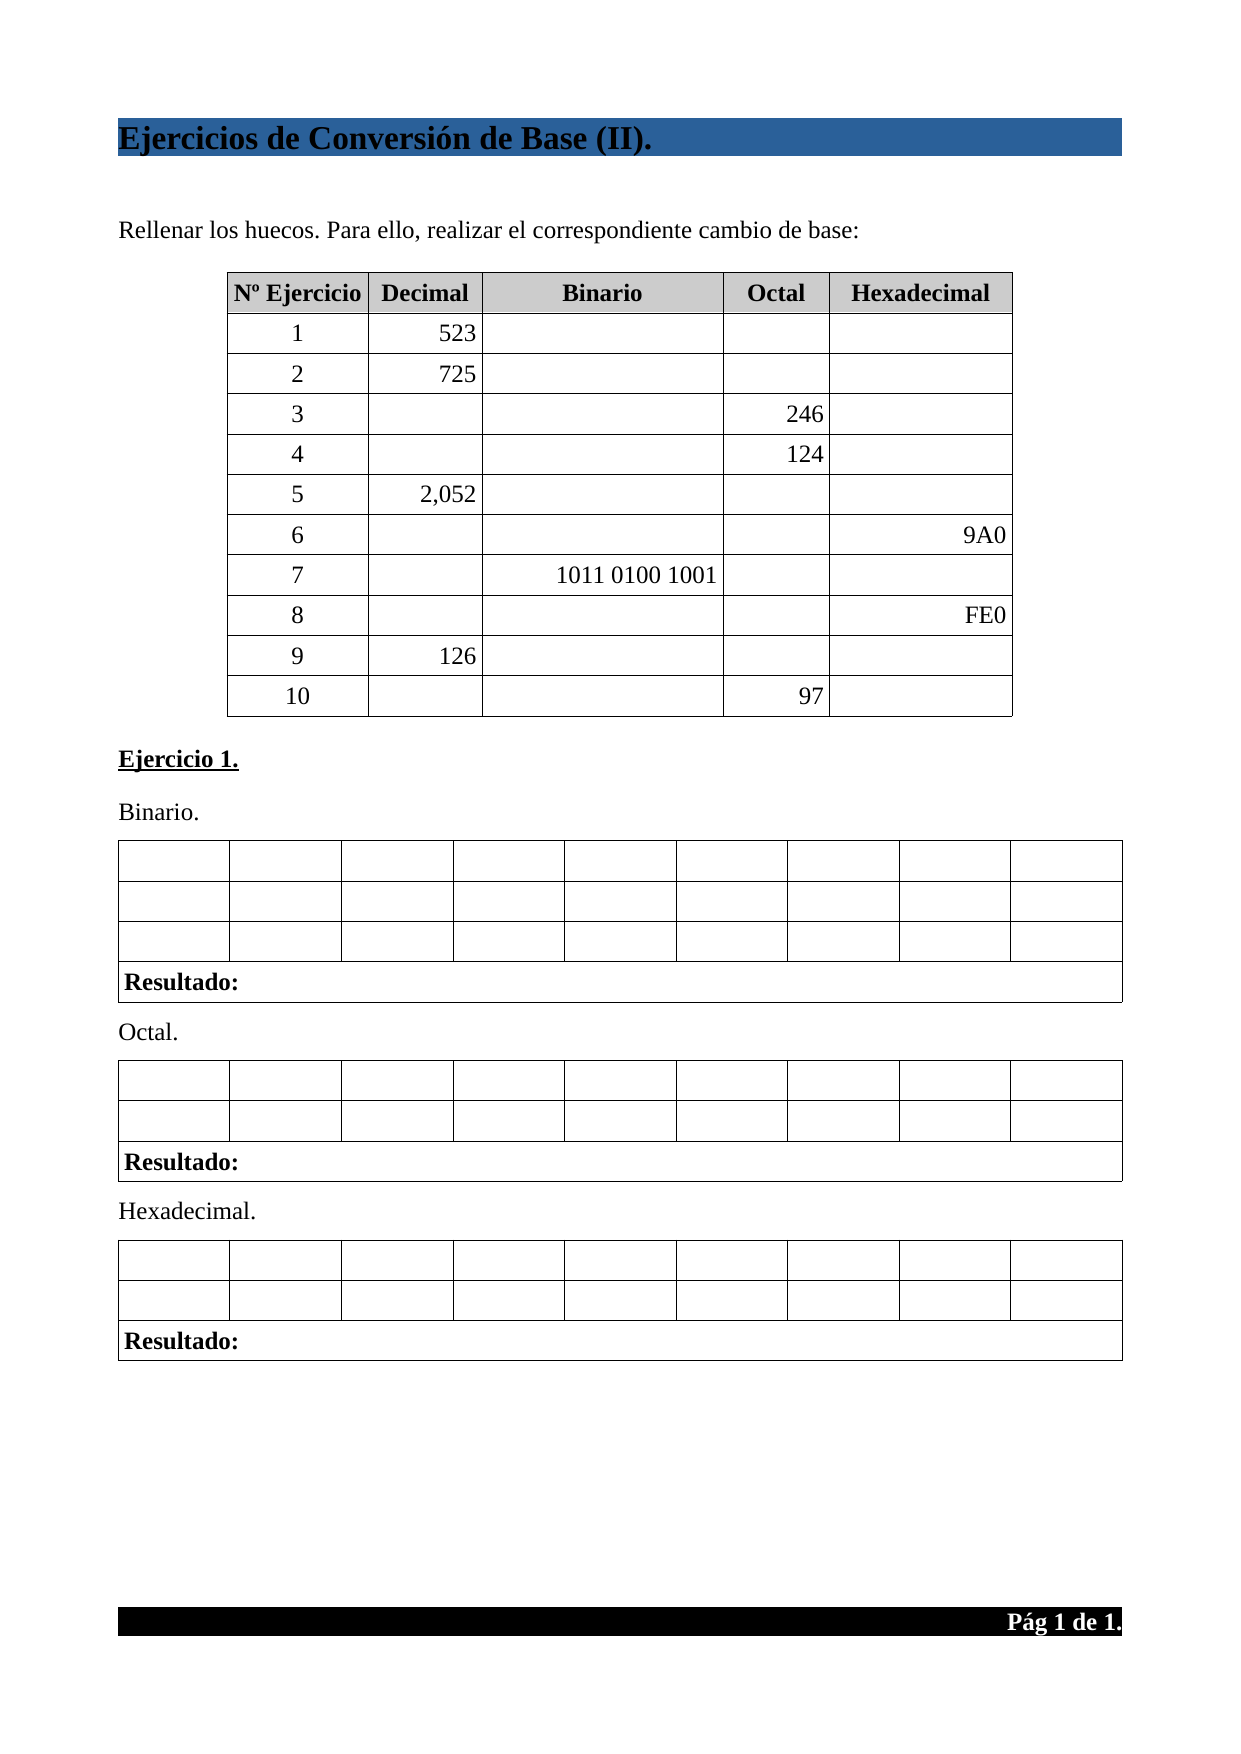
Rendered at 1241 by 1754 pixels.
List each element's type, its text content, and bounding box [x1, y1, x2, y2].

text Binario. [118, 797, 1122, 826]
text Rellenar los huecos. Para ello, realizar el correspondiente cambio de base: [118, 215, 1122, 243]
table_cell FE0 [830, 596, 1012, 635]
table_cell 1011 0100 1001 [483, 555, 723, 595]
table_cell [369, 555, 482, 595]
table_cell [342, 1101, 453, 1141]
table_cell 2 [228, 354, 368, 393]
table_cell [454, 882, 564, 921]
table_header [230, 1241, 341, 1280]
table_header [454, 1241, 564, 1280]
table_cell [342, 1281, 453, 1320]
table_cell [900, 882, 1010, 921]
table_header Decimal [369, 273, 482, 312]
table_cell [830, 394, 1012, 433]
table_cell [119, 882, 229, 921]
table_cell 1 [228, 314, 368, 353]
table_header [1011, 1241, 1122, 1280]
table_cell [677, 882, 787, 921]
table_cell [565, 922, 676, 961]
table_cell 8 [228, 596, 368, 635]
table_header Octal [724, 273, 829, 312]
text Hexadecimal. [118, 1196, 1122, 1225]
table_cell [483, 394, 723, 433]
table_header [900, 1061, 1010, 1100]
table_header [1011, 1061, 1122, 1100]
table_cell [1011, 922, 1122, 961]
table_cell [369, 676, 482, 716]
table_header [565, 841, 676, 881]
table_header [119, 1061, 229, 1100]
table_cell [788, 1101, 899, 1141]
table_header [119, 841, 229, 881]
table_cell 2,052 [369, 475, 482, 514]
table_cell [830, 435, 1012, 474]
table_cell [1011, 1101, 1122, 1141]
table_cell 10 [228, 676, 368, 716]
table_cell [369, 394, 482, 433]
table_cell 126 [369, 636, 482, 675]
table_cell [483, 435, 723, 474]
table_header [788, 1061, 899, 1100]
table_cell [788, 922, 899, 961]
table_cell [483, 314, 723, 353]
table_cell 5 [228, 475, 368, 514]
table_header [677, 1061, 787, 1100]
table_header [1011, 841, 1122, 881]
table_cell [342, 882, 453, 921]
table_cell [369, 596, 482, 635]
table_cell 124 [724, 435, 829, 474]
table_cell [677, 1281, 787, 1320]
table_header [788, 1241, 899, 1280]
table_cell [724, 515, 829, 554]
table_cell [724, 354, 829, 393]
table_cell [830, 475, 1012, 514]
table_cell [483, 515, 723, 554]
table_header [788, 841, 899, 881]
table_cell [483, 596, 723, 635]
table_cell 725 [369, 354, 482, 393]
table_cell [119, 1101, 229, 1141]
table_cell [369, 435, 482, 474]
table_cell [483, 636, 723, 675]
table_cell [724, 314, 829, 353]
table_cell [369, 515, 482, 554]
table_header Nº Ejercicio [228, 273, 368, 312]
table_header [342, 1241, 453, 1280]
table_cell [454, 922, 564, 961]
table_header [119, 1241, 229, 1280]
table_cell [677, 922, 787, 961]
table_cell 9 [228, 636, 368, 675]
table_cell [565, 1281, 676, 1320]
table_header [454, 1061, 564, 1100]
table_cell [830, 636, 1012, 675]
table_cell [677, 1101, 787, 1141]
table_cell [230, 1281, 341, 1320]
table_cell [788, 1281, 899, 1320]
table_cell [830, 354, 1012, 393]
table_header [565, 1061, 676, 1100]
table_cell 97 [724, 676, 829, 716]
table_cell [724, 555, 829, 595]
table_cell [900, 1281, 1010, 1320]
table_cell 523 [369, 314, 482, 353]
table_cell [900, 922, 1010, 961]
table_cell 7 [228, 555, 368, 595]
table_header [677, 841, 787, 881]
text Octal. [118, 1017, 1122, 1045]
table_cell Resultado: [119, 1142, 1122, 1181]
table_cell [230, 1101, 341, 1141]
table_header [230, 1061, 341, 1100]
table_cell [724, 596, 829, 635]
table_cell [724, 475, 829, 514]
table_header [677, 1241, 787, 1280]
table_cell [119, 922, 229, 961]
table_cell [230, 882, 341, 921]
table_cell [565, 882, 676, 921]
table_cell 3 [228, 394, 368, 433]
table_header [565, 1241, 676, 1280]
table_cell [1011, 1281, 1122, 1320]
table_cell 9A0 [830, 515, 1012, 554]
table_cell 246 [724, 394, 829, 433]
table_cell 4 [228, 435, 368, 474]
table_cell [483, 475, 723, 514]
table_cell [830, 676, 1012, 716]
table_header [900, 1241, 1010, 1280]
table_header Hexadecimal [830, 273, 1012, 312]
table_cell [830, 555, 1012, 595]
table_cell [565, 1101, 676, 1141]
table_header [342, 1061, 453, 1100]
table_cell [119, 1281, 229, 1320]
table_cell [724, 636, 829, 675]
table_cell Resultado: [119, 962, 1122, 1002]
table_cell [230, 922, 341, 961]
table_cell [788, 882, 899, 921]
table_header [342, 841, 453, 881]
table_cell Resultado: [119, 1321, 1122, 1360]
table_cell [454, 1101, 564, 1141]
table_cell [454, 1281, 564, 1320]
table_cell [483, 354, 723, 393]
table_cell 6 [228, 515, 368, 554]
table_header Binario [483, 273, 723, 312]
table_cell [483, 676, 723, 716]
table_header [230, 841, 341, 881]
table_cell [830, 314, 1012, 353]
table_header [454, 841, 564, 881]
text Ejercicio 1. [118, 744, 1122, 773]
table_cell [1011, 882, 1122, 921]
table_cell [900, 1101, 1010, 1141]
table_header [900, 841, 1010, 881]
table_cell [342, 922, 453, 961]
